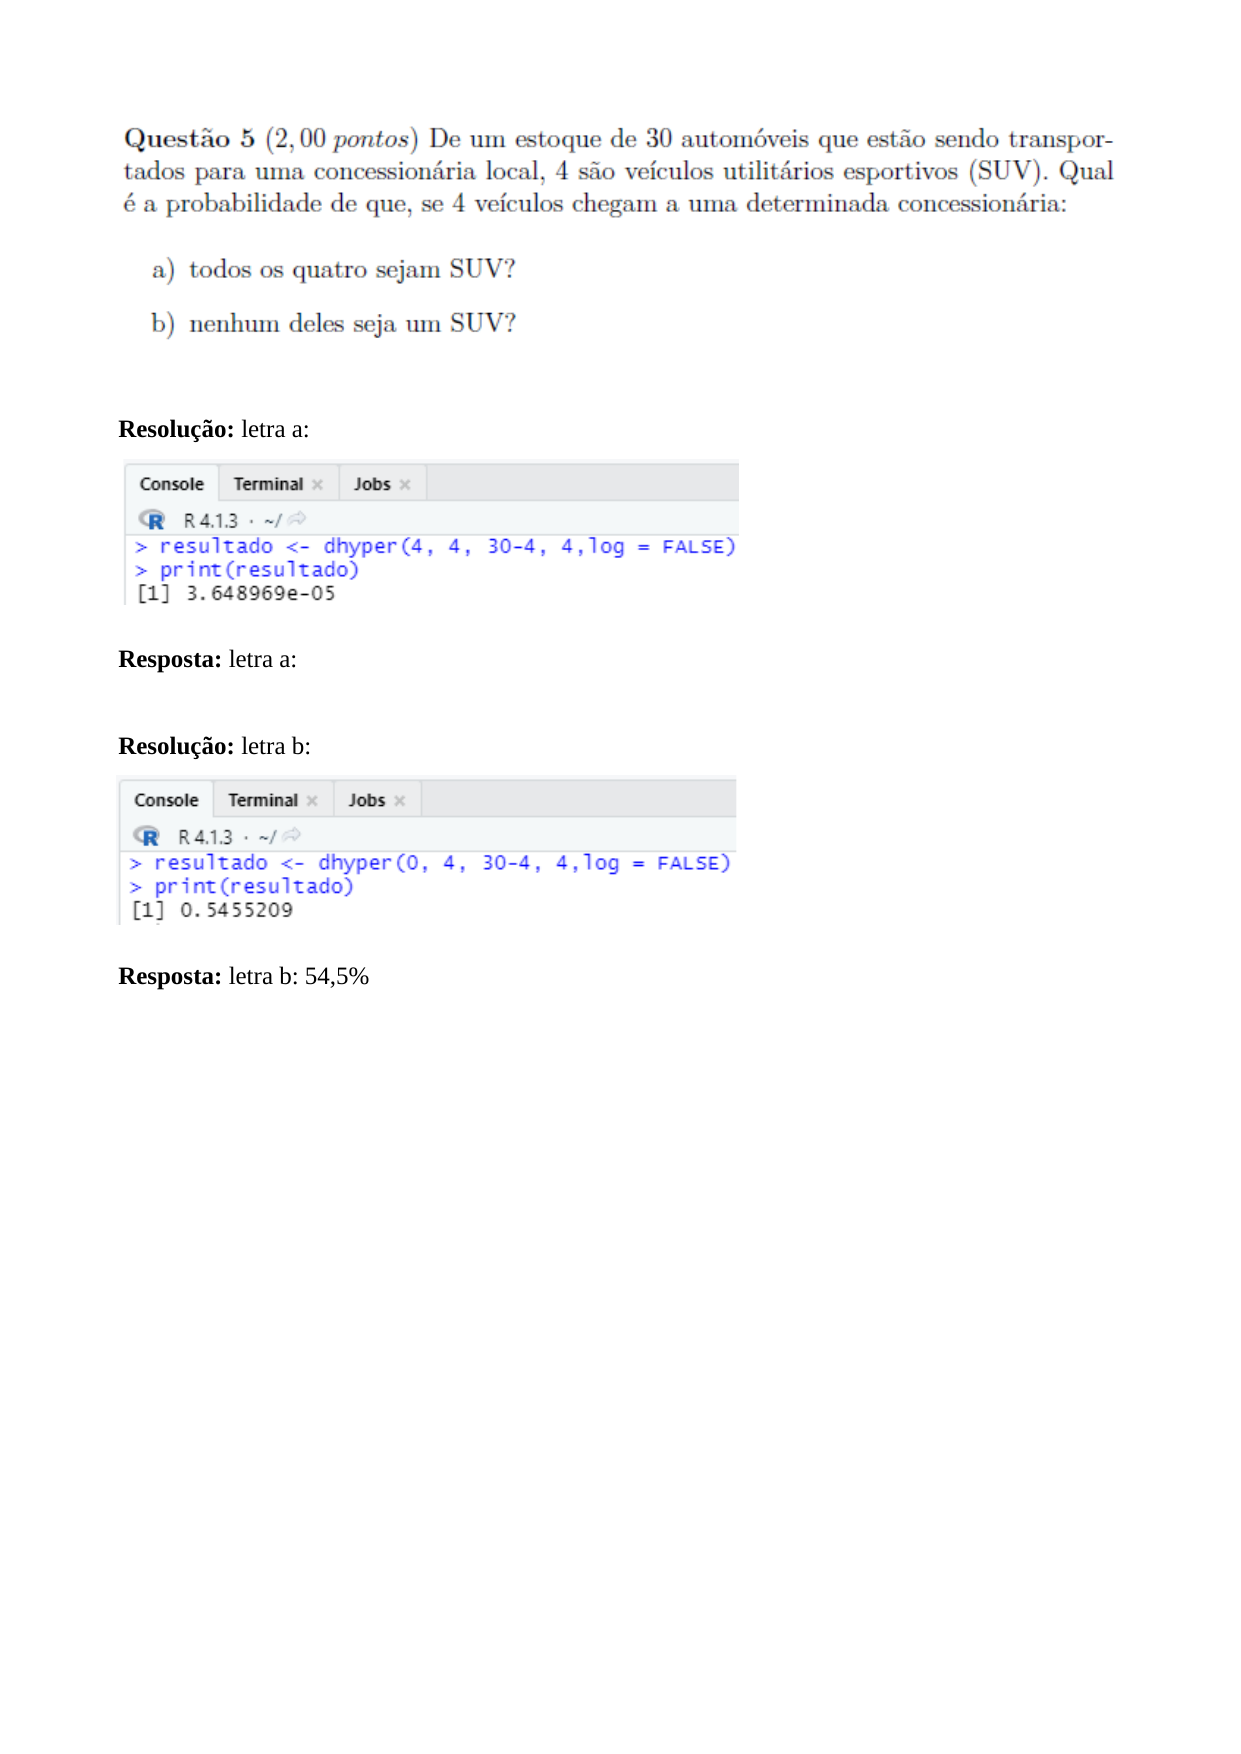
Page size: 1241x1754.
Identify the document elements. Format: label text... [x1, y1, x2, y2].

text Resolução: letra b: [118, 731, 1122, 759]
text Resolução: letra a: [118, 414, 1122, 443]
text Resposta: letra a: [118, 644, 1122, 673]
picture [116, 775, 737, 925]
picture [118, 118, 1123, 357]
picture [123, 459, 739, 605]
text Resposta: letra b: 54,5% [118, 961, 1122, 989]
